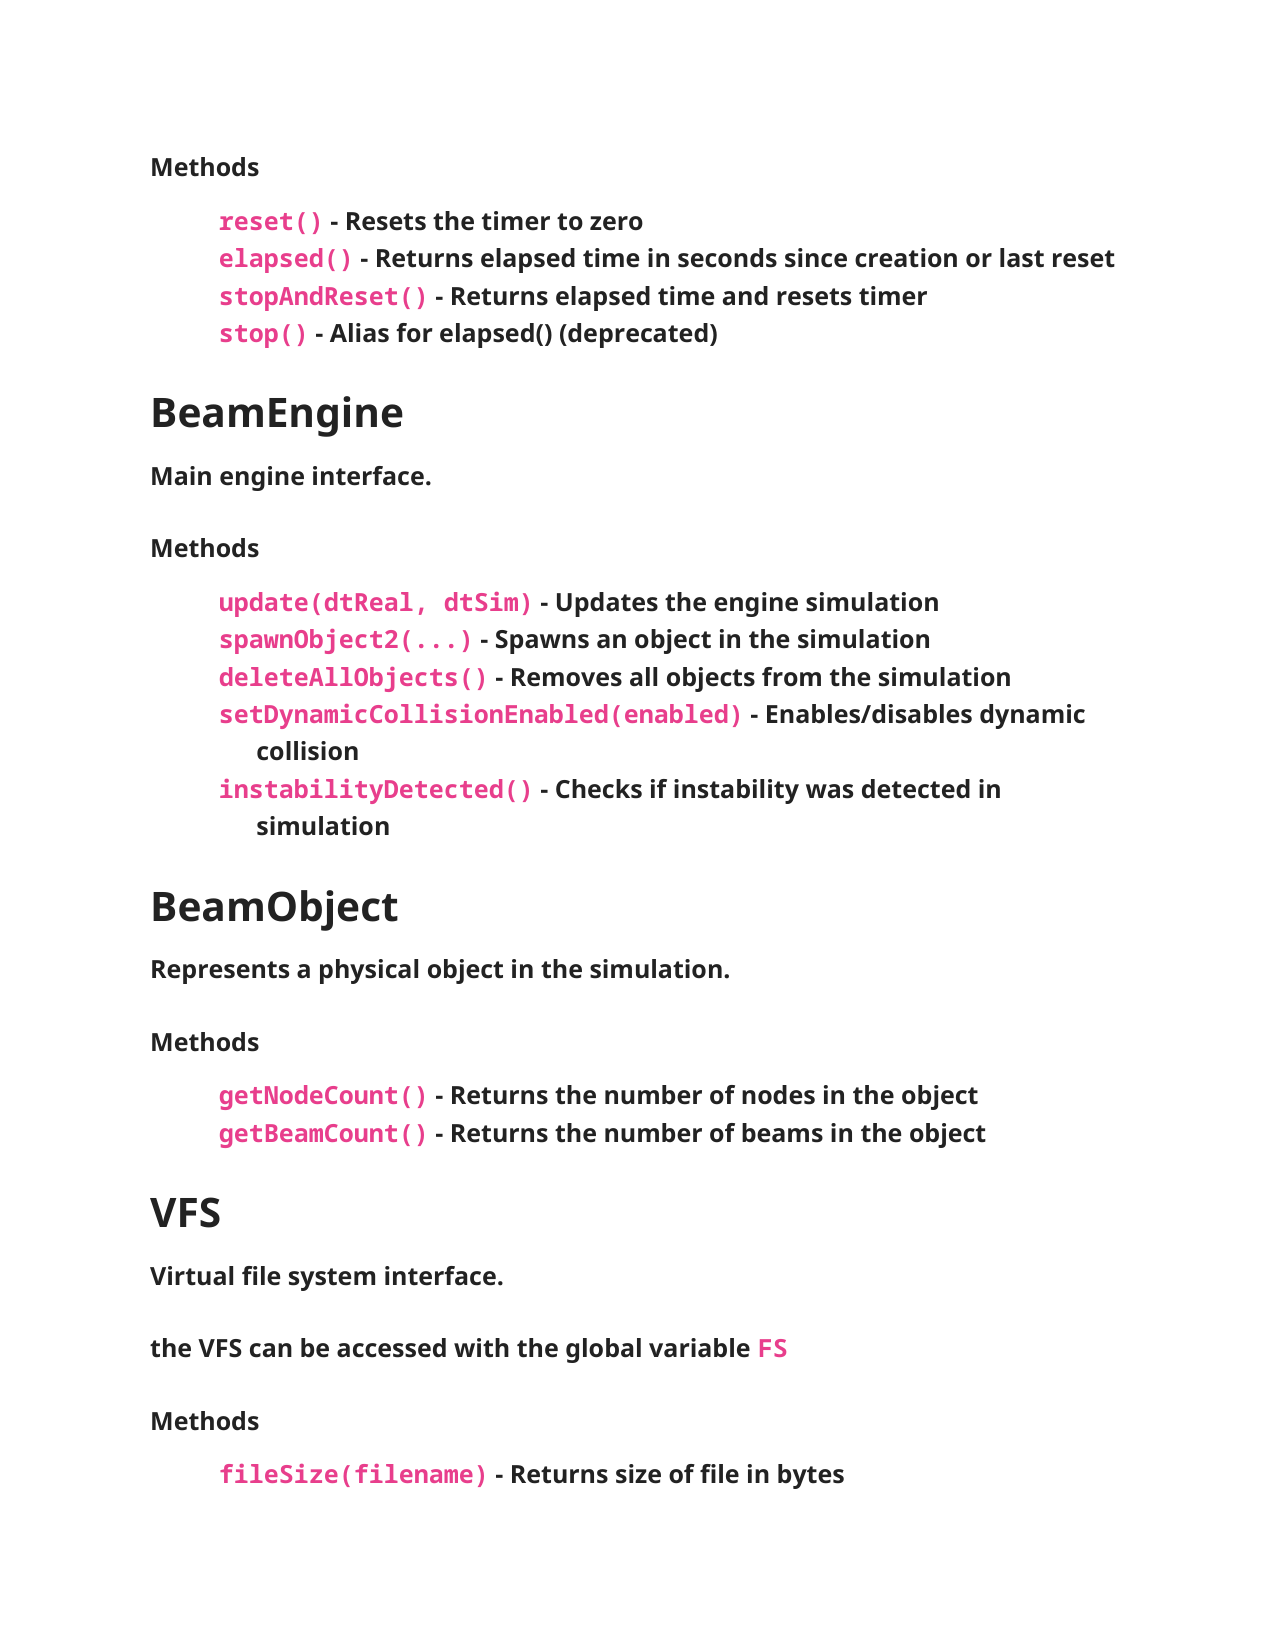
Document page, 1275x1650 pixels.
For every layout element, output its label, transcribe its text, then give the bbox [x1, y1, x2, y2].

subtitle the VFS can be accessed with the global variable FS [150, 1331, 1125, 1365]
subtitle BeamObject [150, 877, 1125, 933]
subtitle Methods [150, 531, 1125, 565]
subtitle stopAndReset() - Returns elapsed time and resets timer [219, 278, 1125, 312]
subtitle Represents a physical object in the simulation. [150, 952, 1125, 986]
subtitle Methods [150, 150, 1125, 184]
subtitle update(dtReal, dtSim) - Updates the engine simulation [219, 584, 1125, 618]
subtitle deleteAllObjects() - Removes all objects from the simulation [219, 659, 1125, 693]
subtitle getNodeCount() - Returns the number of nodes in the object [219, 1078, 1125, 1112]
subtitle instabilityDetected() - Checks if instability was detected in simulation [219, 771, 1125, 843]
subtitle BeamEngine [150, 384, 1125, 439]
subtitle Virtual file system interface. [150, 1258, 1125, 1293]
subtitle stop() - Alias for elapsed() (deprecated) [219, 316, 1125, 349]
subtitle Methods [150, 1403, 1125, 1437]
subtitle spawnObject2(...) - Spawns an object in the simulation [219, 622, 1125, 656]
subtitle VFS [150, 1184, 1125, 1239]
subtitle elapsed() - Returns elapsed time in seconds since creation or last reset [219, 241, 1125, 275]
subtitle getBeamCount() - Returns the number of beams in the object [219, 1115, 1125, 1149]
subtitle Main engine interface. [150, 459, 1125, 493]
subtitle setDynamicCollisionEnabled(enabled) - Enables/disables dynamic collision [219, 697, 1125, 768]
subtitle fileSize(filename) - Returns size of file in bytes [219, 1456, 1125, 1491]
subtitle Methods [150, 1024, 1125, 1058]
subtitle reset() - Resets the timer to zero [219, 203, 1125, 237]
